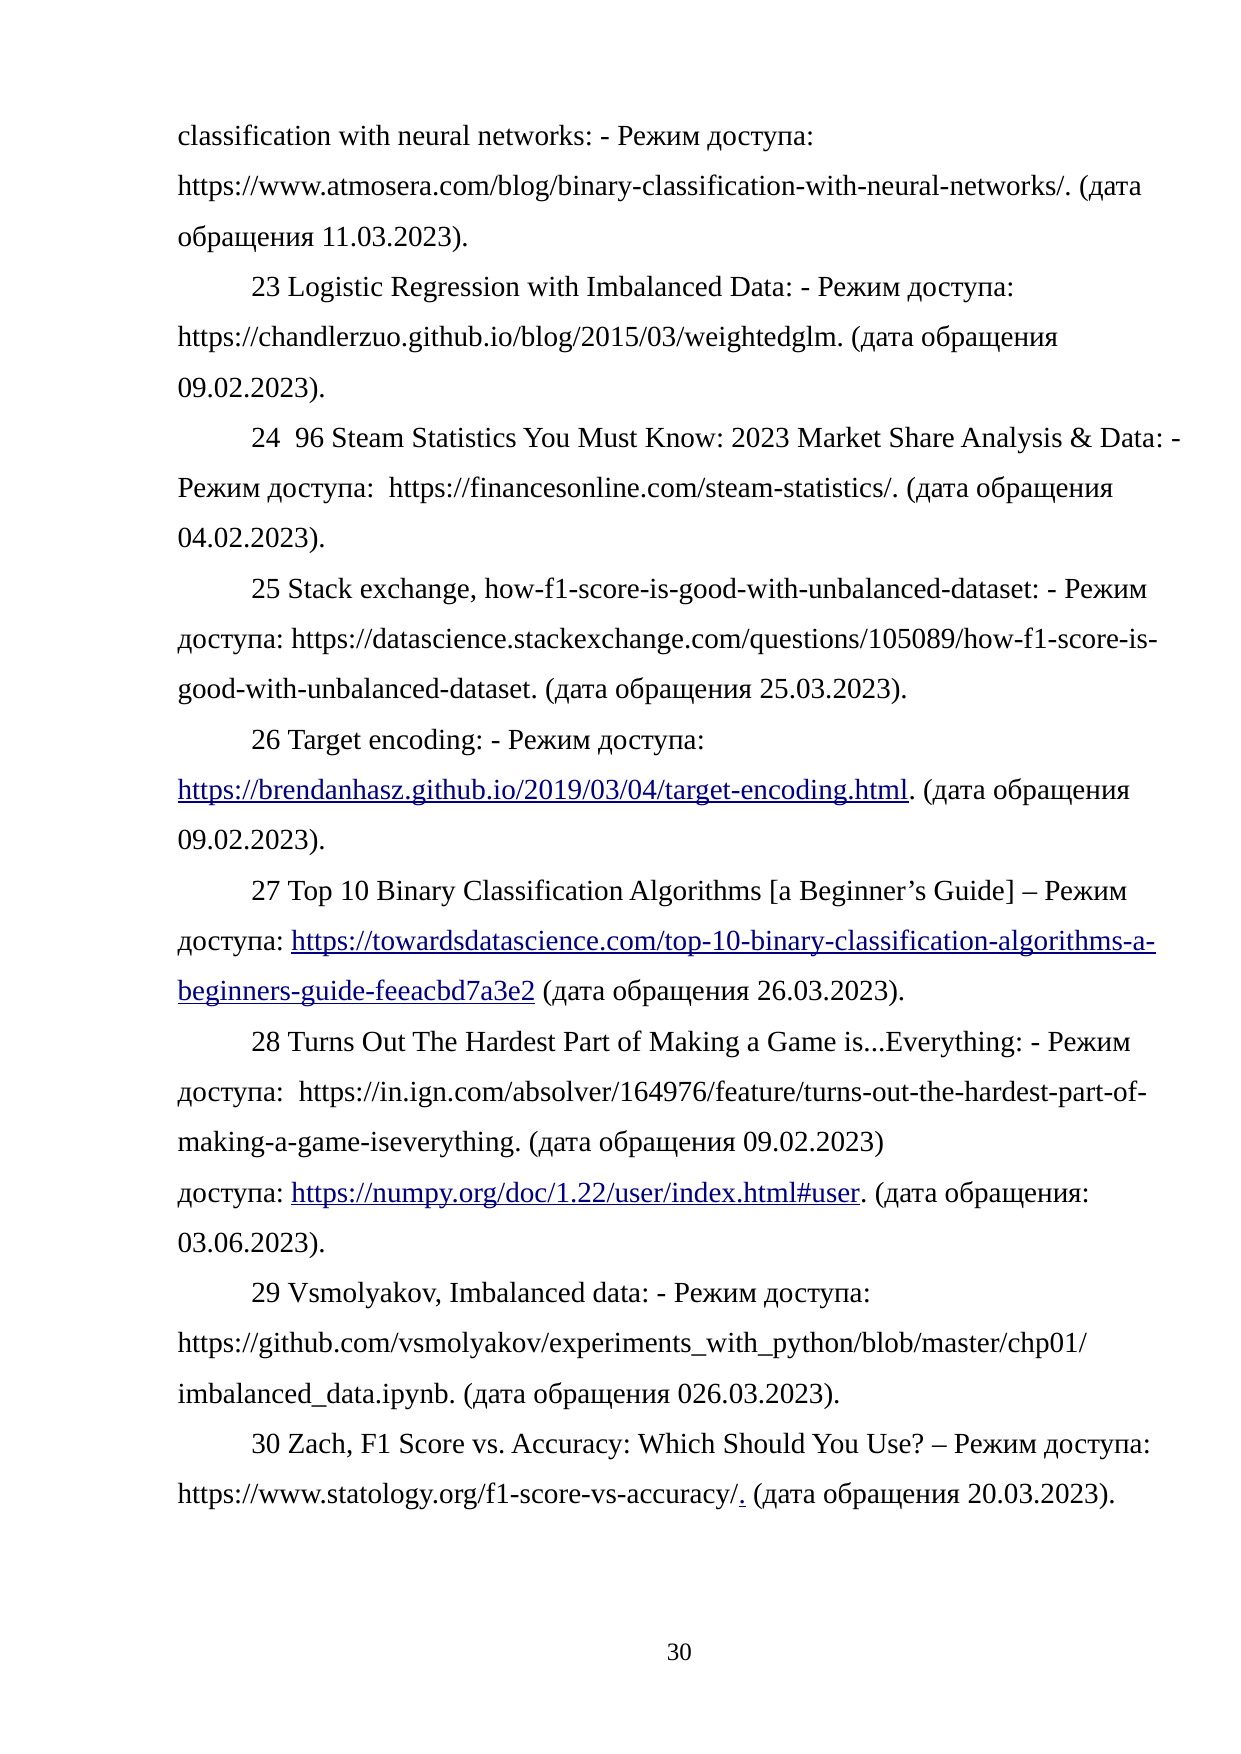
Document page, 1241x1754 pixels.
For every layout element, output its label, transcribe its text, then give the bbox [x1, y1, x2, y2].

list 96 Steam Statistics You Must Know: 2023 Market Share Analysis & Data: - Режим доступа: https://financesonline.com/steam-statistics/. (дата обращения 04.02.2023). [177, 420, 1181, 554]
list Vsmolyakov, Imbalanced data: - Режим доступа: https://github.com/vsmolyakov/experiments_with_python/blob/master/chp01/imbalanced_data.ipynb. (дата обращения 026.03.2023). [177, 1275, 1181, 1409]
list Top 10 Binary Classification Algorithms [a Beginner’s Guide] – Режим доступа: https://towardsdatascience.com/top-10-binary-classification-algorithms-a-beginners-guide-feeacbd7a3e2 (дата обращения 26.03.2023). [177, 873, 1181, 1007]
list classification with neural networks: - Режим доступа: https://www.atmosera.com/blog/binary-classification-with-neural-networks/. (дата обращения 11.03.2023). [177, 118, 1181, 252]
list Target encoding: - Режим доступа: https://brendanhasz.github.io/2019/03/04/target-encoding.html. (дата обращения 09.02.2023). [177, 722, 1181, 856]
list Stack exchange, how-f1-score-is-good-with-unbalanced-dataset: - Режим доступа: https://datascience.stackexchange.com/questions/105089/how-f1-score-is-good-with-unbalanced-dataset. (дата обращения 25.03.2023). [177, 571, 1181, 705]
list Turns Out The Hardest Part of Making a Game is...Everything: - Режим доступа: https://in.ign.com/absolver/164976/feature/turns-out-the-hardest-part-of-making-a-game-iseverything. (дата обращения 09.02.2023) доступа: https://numpy.org/doc/1.22/user/index.html#user. (дата обращения: 03.06.2023). [177, 1024, 1181, 1258]
list Logistic Regression with Imbalanced Data: - Режим доступа: https://chandlerzuo.github.io/blog/2015/03/weightedglm. (дата обращения 09.02.2023). [177, 269, 1181, 403]
list Zach, F1 Score vs. Accuracy: Which Should You Use? – Режим доступа: https://www.statology.org/f1-score-vs-accuracy/. (дата обращения 20.03.2023). [177, 1426, 1181, 1510]
